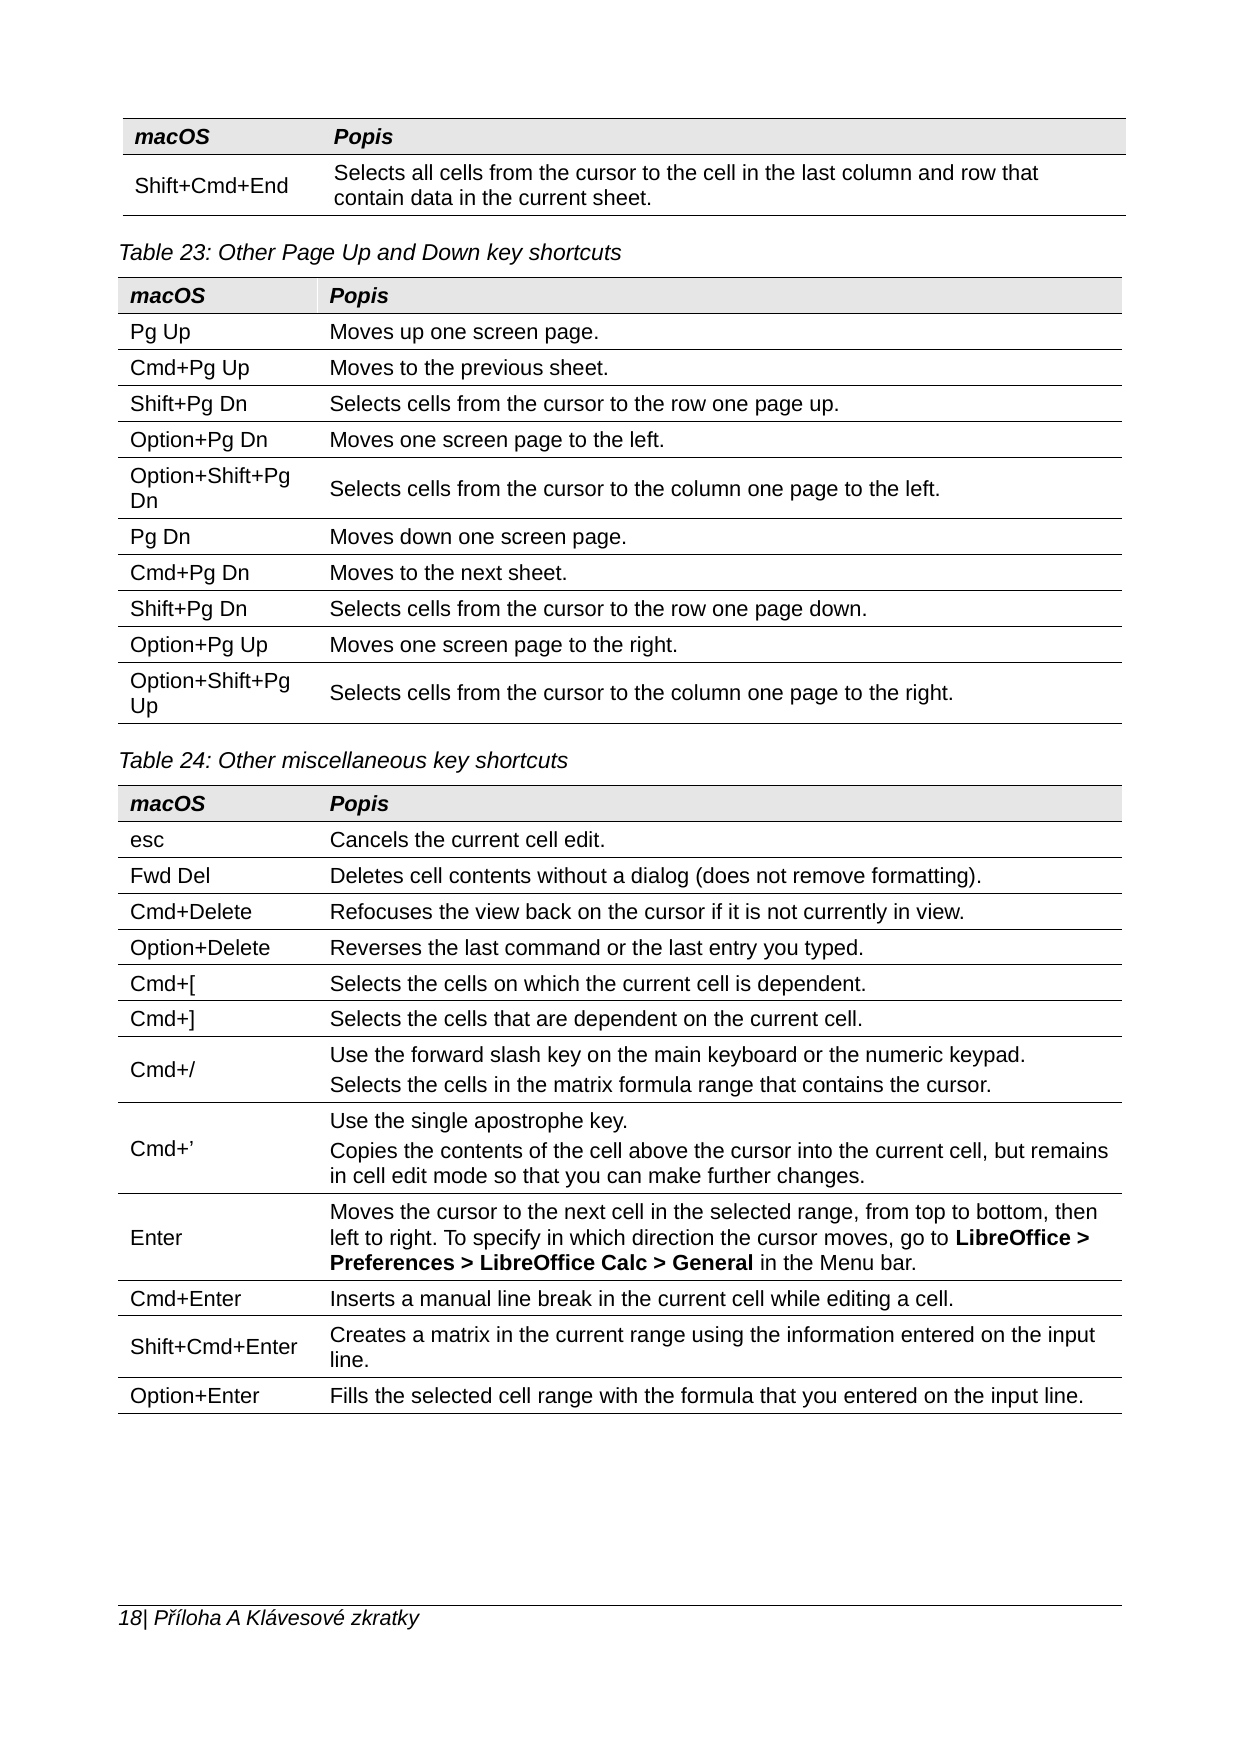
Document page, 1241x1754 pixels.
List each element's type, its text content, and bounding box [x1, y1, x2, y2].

table_cell Fills the selected cell range with the formula that you entered on the input line. [318, 1378, 1122, 1412]
table_cell Shift+Cmd+Enter [118, 1316, 318, 1377]
table_cell Selects the cells that are dependent on the current cell. [318, 1001, 1122, 1036]
table_header Popis [322, 119, 1126, 154]
table_cell Selects cells from the cursor to the column one page to the left. [318, 458, 1122, 518]
table_cell Fwd Del [118, 858, 318, 892]
table_cell Cmd+’ [118, 1103, 318, 1193]
table_cell Cmd+[ [118, 965, 318, 1000]
table_cell Cmd+Delete [118, 894, 318, 928]
table_cell Reverses the last command or the last entry you typed. [318, 930, 1122, 964]
table_cell Moves down one screen page. [318, 519, 1122, 554]
table_cell Selects the cells on which the current cell is dependent. [318, 965, 1122, 1000]
table_cell Inserts a manual line break in the current cell while editing a cell. [318, 1281, 1122, 1315]
table_cell Cancels the current cell edit. [318, 822, 1122, 857]
table_cell Option+Pg Up [118, 627, 317, 662]
table_cell Creates a matrix in the current range using the information entered on the input line. [318, 1316, 1122, 1377]
table_header macOS [118, 786, 318, 821]
text Table 24: Other miscellaneous key shortcuts [118, 747, 1122, 773]
table_cell Selects cells from the cursor to the column one page to the right. [318, 663, 1122, 723]
table_cell Selects all cells from the cursor to the cell in the last column and row that contain data in the current sheet. [322, 155, 1126, 215]
table_header Popis [318, 786, 1122, 821]
table_cell Cmd+] [118, 1001, 318, 1036]
table_cell Option+Delete [118, 930, 318, 964]
table_cell Enter [118, 1194, 318, 1279]
table_cell Option+Enter [118, 1378, 318, 1412]
text Table 23: Other Page Up and Down key shortcuts [118, 239, 1122, 265]
table_cell Option+Shift+PgDn [118, 458, 317, 518]
table_header macOS [123, 119, 322, 154]
table_cell Shift+Cmd+End [123, 155, 322, 215]
table_cell Selects cells from the cursor to the row one page down. [318, 591, 1122, 626]
table_cell esc [118, 822, 318, 857]
table_cell Selects cells from the cursor to the row one page up. [318, 386, 1122, 421]
table_cell Option+Shift+PgUp [118, 663, 317, 723]
table_cell Moves to the next sheet. [318, 555, 1122, 590]
table_cell Refocuses the view back on the cursor if it is not currently in view. [318, 894, 1122, 928]
table_cell Cmd+Pg Dn [118, 555, 317, 590]
table_cell Shift+Pg Dn [118, 591, 317, 626]
table_cell Moves one screen page to the right. [318, 627, 1122, 662]
table_cell Option+Pg Dn [118, 422, 317, 457]
table_header macOS [118, 278, 317, 313]
table_cell Cmd+/ [118, 1037, 318, 1102]
table_cell Deletes cell contents without a dialog (does not remove formatting). [318, 858, 1122, 892]
table_cell Moves the cursor to the next cell in the selected range, from top to bottom, then left to right. To specify in which direction the cursor moves, go to LibreOffice > Preferences > LibreOffice Calc > General in the Menu bar. [318, 1194, 1122, 1279]
table_cell Use the forward slash key on the main keyboard or the numeric keypad. Selects the cells in the matrix formula range that contains the cursor. [318, 1037, 1122, 1102]
table_cell Shift+Pg Dn [118, 386, 317, 421]
table_cell Pg Up [118, 314, 317, 349]
table_cell Use the single apostrophe key. Copies the contents of the cell above the cursor into the current cell, but remains in cell edit mode so that you can make further changes. [318, 1103, 1122, 1193]
table_cell Moves to the previous sheet. [318, 350, 1122, 385]
table_header Popis [318, 278, 1122, 313]
table_cell Pg Dn [118, 519, 317, 554]
table_cell Moves up one screen page. [318, 314, 1122, 349]
table_cell Cmd+Pg Up [118, 350, 317, 385]
table_cell Moves one screen page to the left. [318, 422, 1122, 457]
table_cell Cmd+Enter [118, 1281, 318, 1315]
